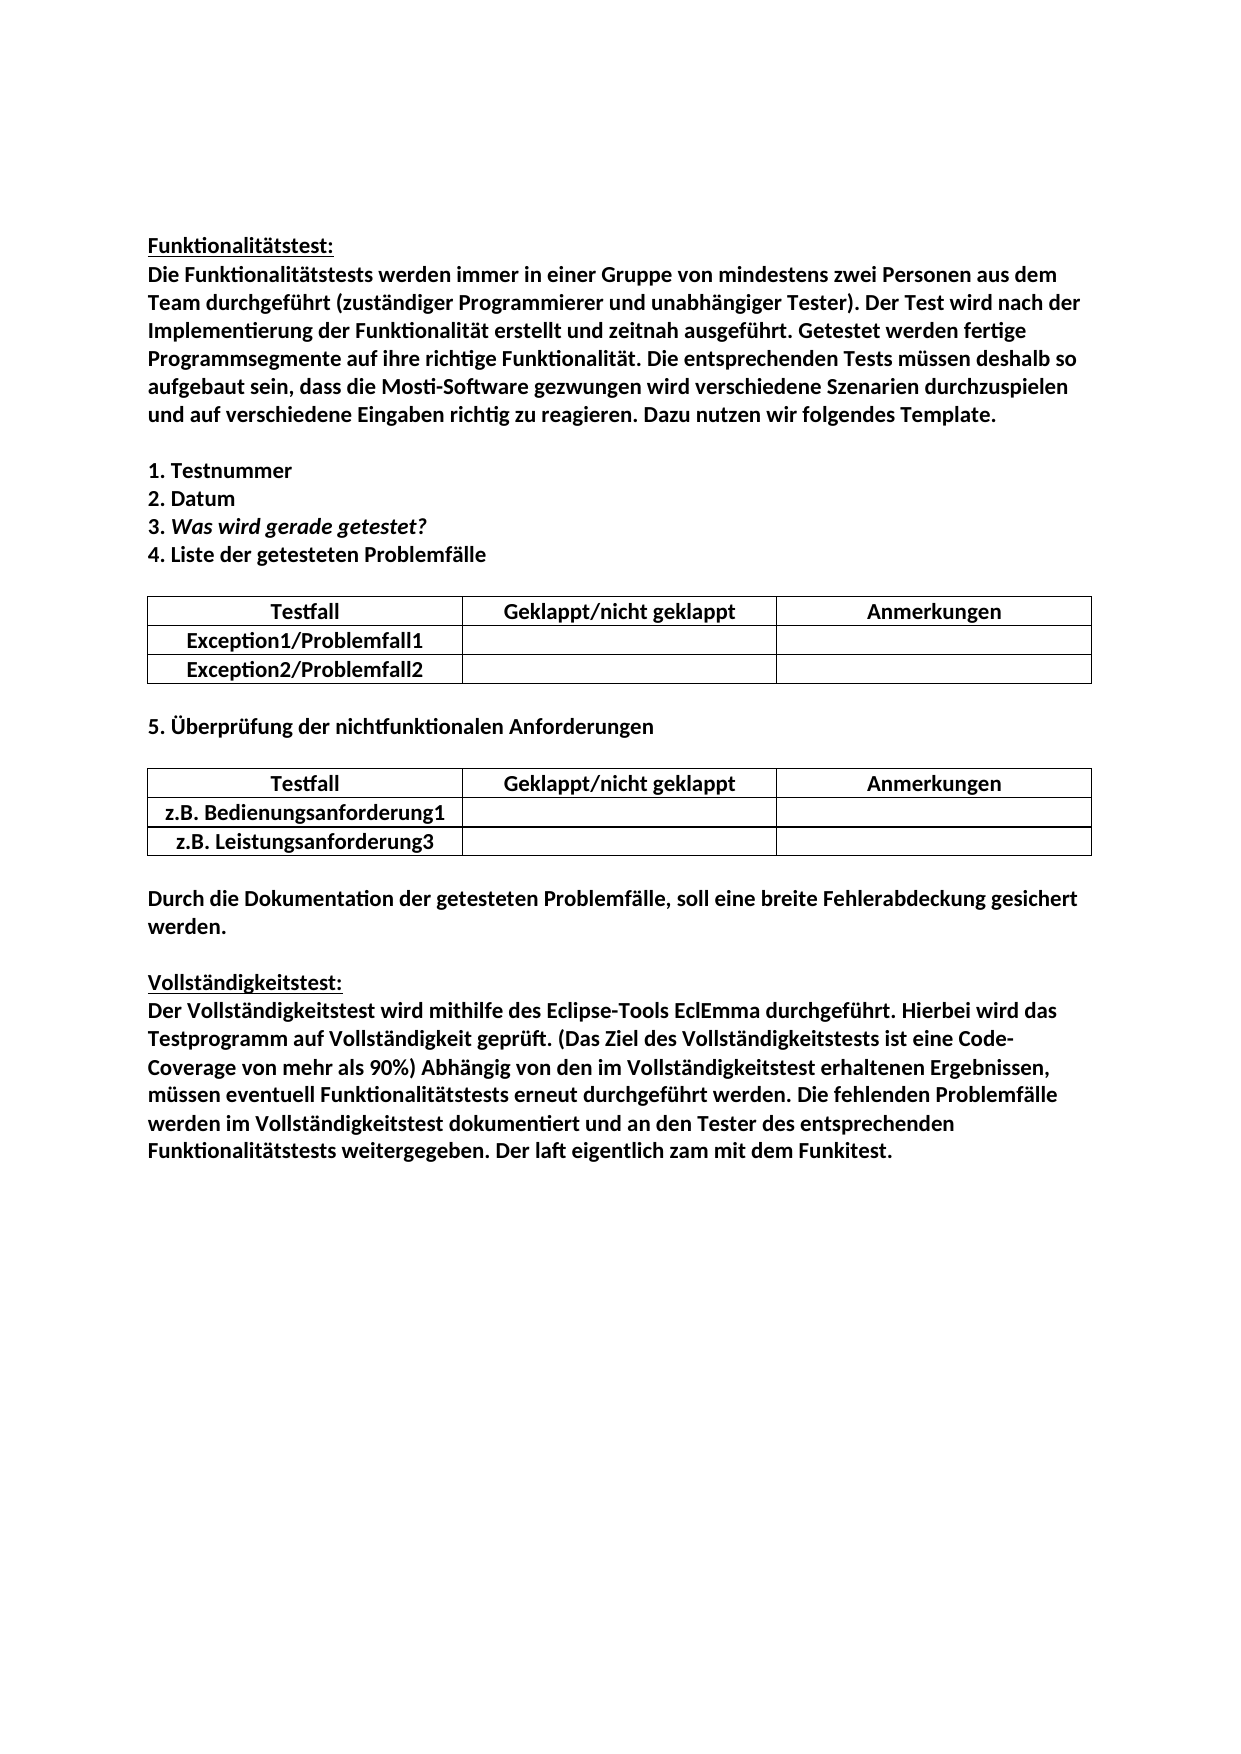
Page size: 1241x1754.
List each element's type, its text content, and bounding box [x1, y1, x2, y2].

table_header Geklappt/nicht geklappt [463, 597, 776, 625]
table_cell z.B. Bedienungsanforderung1 [148, 798, 462, 826]
text Funktionalitätstest: [148, 232, 1093, 260]
table_cell [777, 798, 1091, 826]
table_cell Exception2/Problemfall2 [148, 655, 462, 683]
text 4. Liste der getesteten Problemfälle [148, 540, 1093, 568]
table_header Testfall [148, 597, 462, 625]
text Der Vollständigkeitstest wird mithilfe des Eclipse-Tools EclEmma durchgeführt. Hierbei wird das Testprogramm auf Vollständigkeit geprüft. (Das Ziel des Vollständigkeitstests ist eine Code-Coverage von mehr als 90%) Abhängig von den im Vollständigkeitstest erhaltenen Ergebnissen, müssen eventuell Funktionalitätstests erneut durchgeführt werden. Die fehlenden Problemfälle werden im Vollständigkeitstest dokumentiert und an den Tester des entsprechenden Funktionalitätstests weitergegeben. Der laft eigentlich zam mit dem Funkitest. [148, 997, 1093, 1165]
table_header Anmerkungen [777, 597, 1091, 625]
table_cell [777, 626, 1091, 654]
text Vollständigkeitstest: [148, 968, 1093, 997]
table_cell [463, 655, 776, 683]
text 2. Datum [148, 484, 1093, 512]
table_header Testfall [148, 769, 462, 797]
table_cell Exception1/Problemfall1 [148, 626, 462, 654]
text 5. Überprüfung der nichtfunktionalen Anforderungen [148, 712, 1093, 740]
table_cell [463, 828, 776, 855]
table_cell [777, 655, 1091, 683]
table_cell [463, 798, 776, 826]
table_cell [777, 828, 1091, 855]
text Die Funktionalitätstests werden immer in einer Gruppe von mindestens zwei Personen aus dem Team durchgeführt (zuständiger Programmierer und unabhängiger Tester). Der Test wird nach der Implementierung der Funktionalität erstellt und zeitnah ausgeführt. Getestet werden fertige Programmsegmente auf ihre richtige Funktionalität. Die entsprechenden Tests müssen deshalb so aufgebaut sein, dass die Mosti-Software gezwungen wird verschiedene Szenarien durchzuspielen und auf verschiedene Eingaben richtig zu reagieren. Dazu nutzen wir folgendes Template. [148, 260, 1093, 428]
text Durch die Dokumentation der getesteten Problemfälle, soll eine breite Fehlerabdeckung gesichert werden. [148, 884, 1093, 941]
text 1. Testnummer [148, 456, 1093, 484]
text 3. Was wird gerade getestet? [148, 512, 1093, 540]
table_header Anmerkungen [777, 769, 1091, 797]
table_cell [463, 626, 776, 654]
table_cell z.B. Leistungsanforderung3 [148, 828, 462, 855]
table_header Geklappt/nicht geklappt [463, 769, 776, 797]
